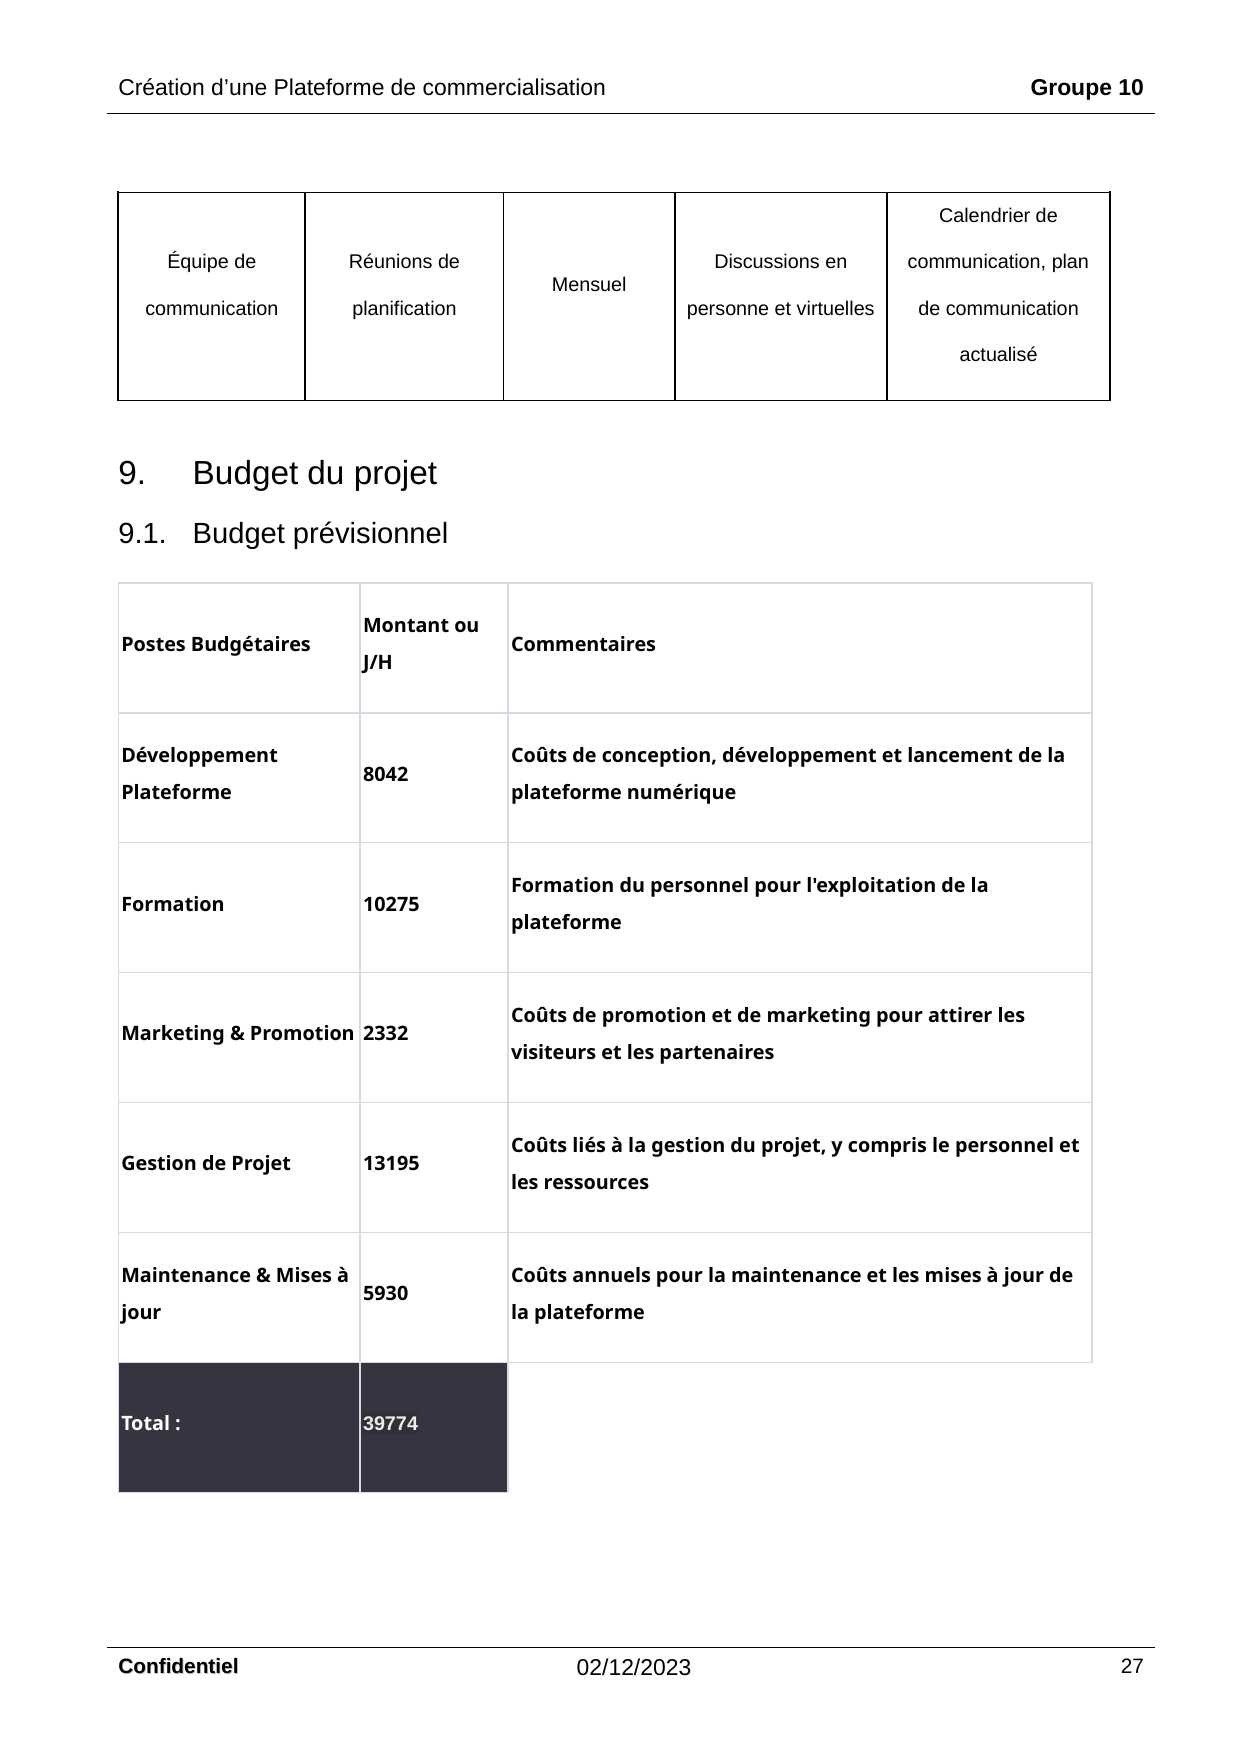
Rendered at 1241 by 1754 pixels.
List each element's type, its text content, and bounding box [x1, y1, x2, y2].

table_cell 39774 [361, 1363, 507, 1492]
table_cell Réunions de planification [306, 193, 503, 400]
table_cell Coûts de promotion et de marketing pour attirer les visiteurs et les partenaires [509, 973, 1091, 1102]
table_cell 2332 [361, 973, 507, 1102]
table_cell Gestion de Projet [119, 1103, 359, 1232]
table_cell 8042 [361, 714, 507, 842]
table_cell Mensuel [504, 193, 674, 400]
subtitle Budget du projet [118, 453, 1152, 491]
table_cell 13195 [361, 1103, 507, 1232]
table_cell 5930 [361, 1233, 507, 1362]
table_cell 10275 [361, 843, 507, 972]
table_cell Coûts annuels pour la maintenance et les mises à jour de la plateforme [509, 1233, 1091, 1362]
table_cell Marketing & Promotion [119, 973, 359, 1102]
table_cell Total : [119, 1363, 359, 1492]
table_cell Maintenance & Mises à jour [119, 1233, 359, 1362]
table_header Postes Budgétaires [119, 584, 359, 712]
table_cell Calendrier de communication, plan de communication actualisé [888, 193, 1109, 400]
subtitle Budget prévisionnel [118, 516, 1152, 550]
table_cell Équipe de communication [119, 193, 304, 400]
table_cell Formation [119, 843, 359, 972]
table_header Commentaires [509, 584, 1091, 712]
table_cell Formation du personnel pour l'exploitation de la plateforme [509, 843, 1091, 972]
table_cell Coûts liés à la gestion du projet, y compris le personnel et les ressources [509, 1103, 1091, 1232]
table_cell Discussions en personne et virtuelles [676, 193, 886, 400]
table_cell [509, 1363, 1092, 1492]
table_cell Développement Plateforme [119, 714, 359, 842]
table_cell Coûts de conception, développement et lancement de la plateforme numérique [509, 714, 1091, 842]
table_header Montant ou J/H [361, 584, 507, 712]
